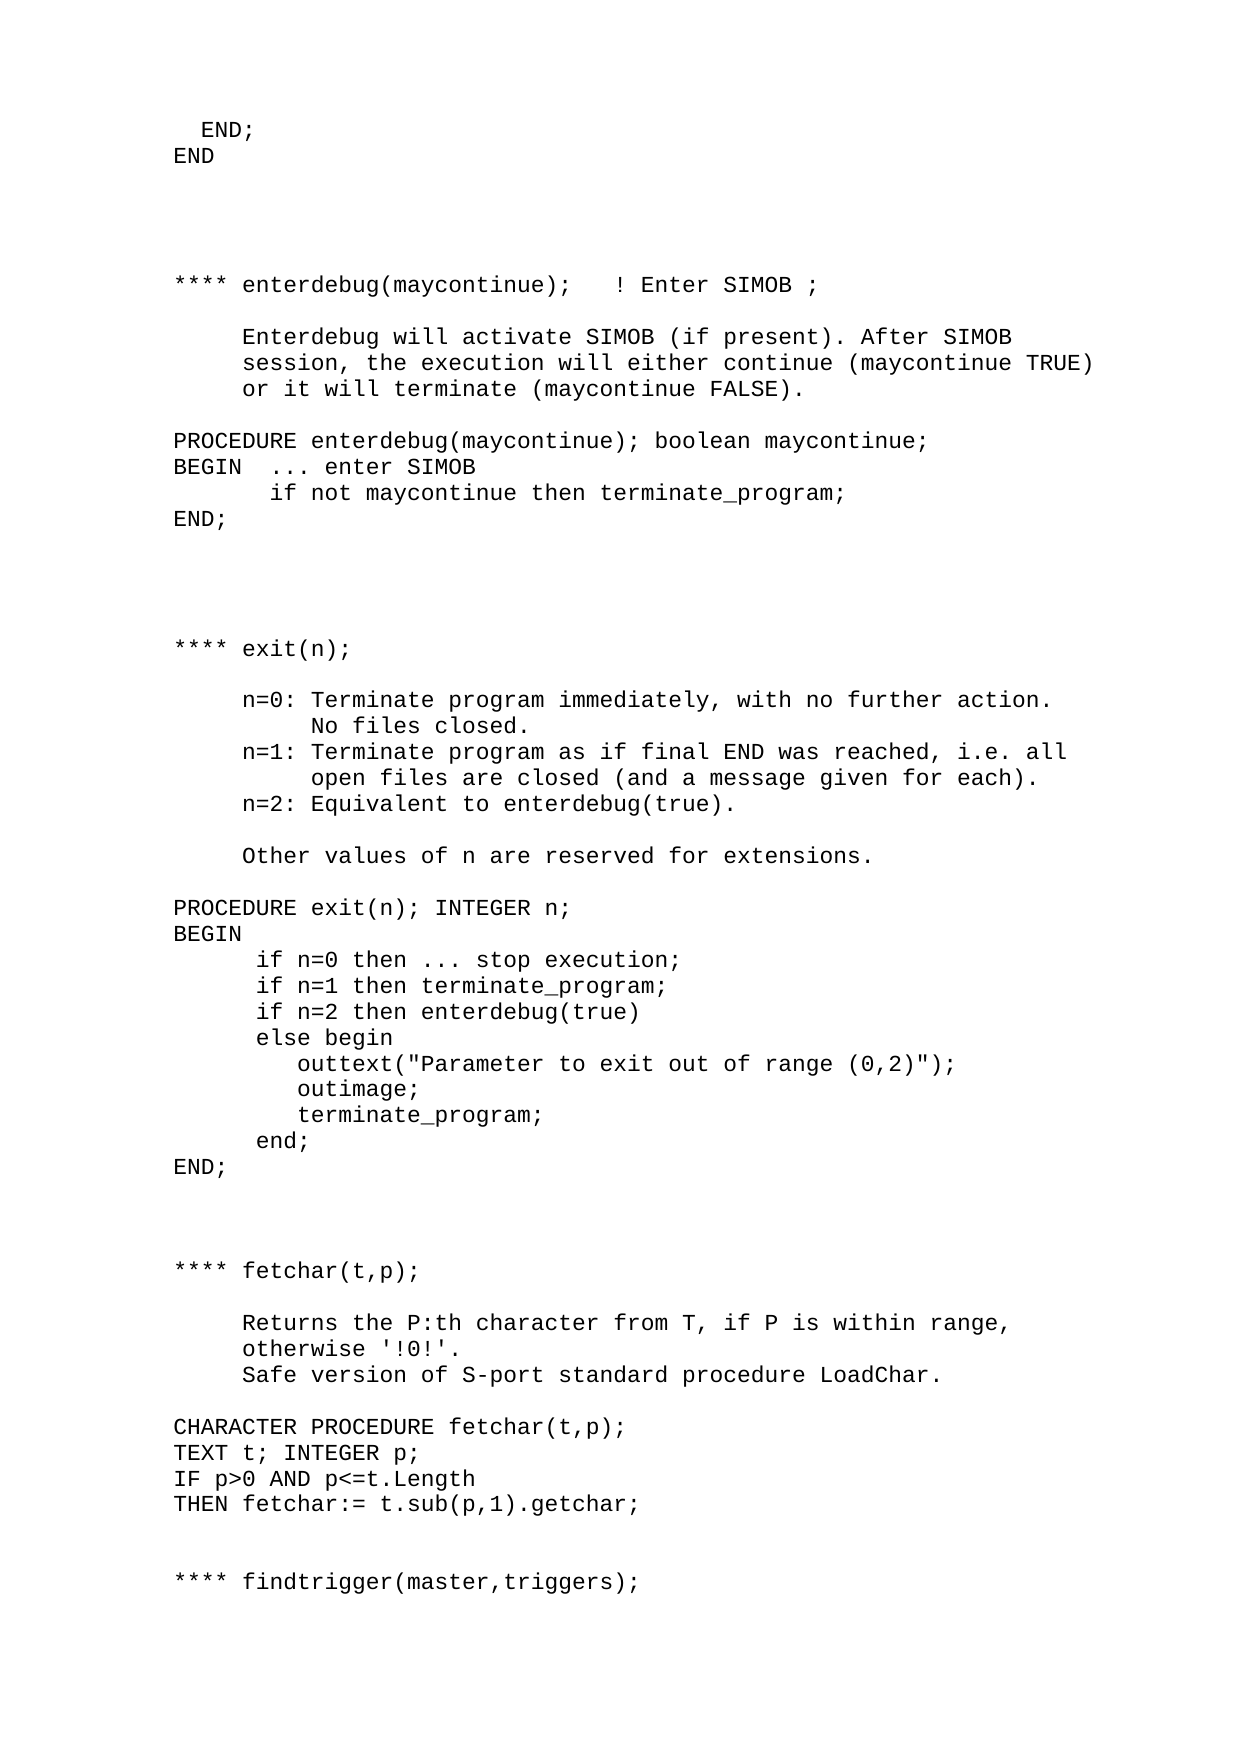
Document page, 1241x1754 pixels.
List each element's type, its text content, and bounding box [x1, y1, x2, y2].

text otherwise '!0!'. [118, 1337, 1122, 1363]
text or it will terminate (maycontinue FALSE). [118, 377, 1122, 403]
text **** enterdebug(maycontinue); ! Enter SIMOB ; [118, 274, 1122, 300]
text **** exit(n); [118, 637, 1122, 663]
text open files are closed (and a message given for each). [118, 767, 1122, 792]
text Other values of n are reserved for extensions. [118, 844, 1122, 870]
text No files closed. [118, 715, 1122, 741]
text if n=0 then ... stop execution; [118, 948, 1122, 974]
text END [118, 144, 1122, 170]
text PROCEDURE exit(n); INTEGER n; [118, 896, 1122, 922]
text **** findtrigger(master,triggers); [118, 1571, 1122, 1597]
text outimage; [118, 1078, 1122, 1104]
text end; [118, 1130, 1122, 1156]
text n=2: Equivalent to enterdebug(true). [118, 792, 1122, 818]
text Enterdebug will activate SIMOB (if present). After SIMOB [118, 326, 1122, 352]
text CHARACTER PROCEDURE fetchar(t,p); [118, 1415, 1122, 1441]
text BEGIN [118, 922, 1122, 948]
text TEXT t; INTEGER p; [118, 1441, 1122, 1467]
text n=1: Terminate program as if final END was reached, i.e. all [118, 741, 1122, 767]
text END; [118, 1156, 1122, 1182]
text else begin [118, 1026, 1122, 1052]
text END; [118, 507, 1122, 533]
text session, the execution will either continue (maycontinue TRUE) [118, 352, 1122, 377]
text THEN fetchar:= t.sub(p,1).getchar; [118, 1493, 1122, 1519]
text PROCEDURE enterdebug(maycontinue); boolean maycontinue; [118, 429, 1122, 455]
text if not maycontinue then terminate_program; [118, 481, 1122, 507]
text END; [118, 118, 1122, 144]
text **** fetchar(t,p); [118, 1259, 1122, 1285]
text n=0: Terminate program immediately, with no further action. [118, 689, 1122, 715]
text terminate_program; [118, 1104, 1122, 1130]
text IF p>0 AND p<=t.Length [118, 1467, 1122, 1493]
text outtext("Parameter to exit out of range (0,2)"); [118, 1052, 1122, 1078]
text if n=2 then enterdebug(true) [118, 1000, 1122, 1026]
text Returns the P:th character from T, if P is within range, [118, 1311, 1122, 1337]
text if n=1 then terminate_program; [118, 974, 1122, 1000]
text BEGIN ... enter SIMOB [118, 455, 1122, 481]
text Safe version of S-port standard procedure LoadChar. [118, 1363, 1122, 1389]
